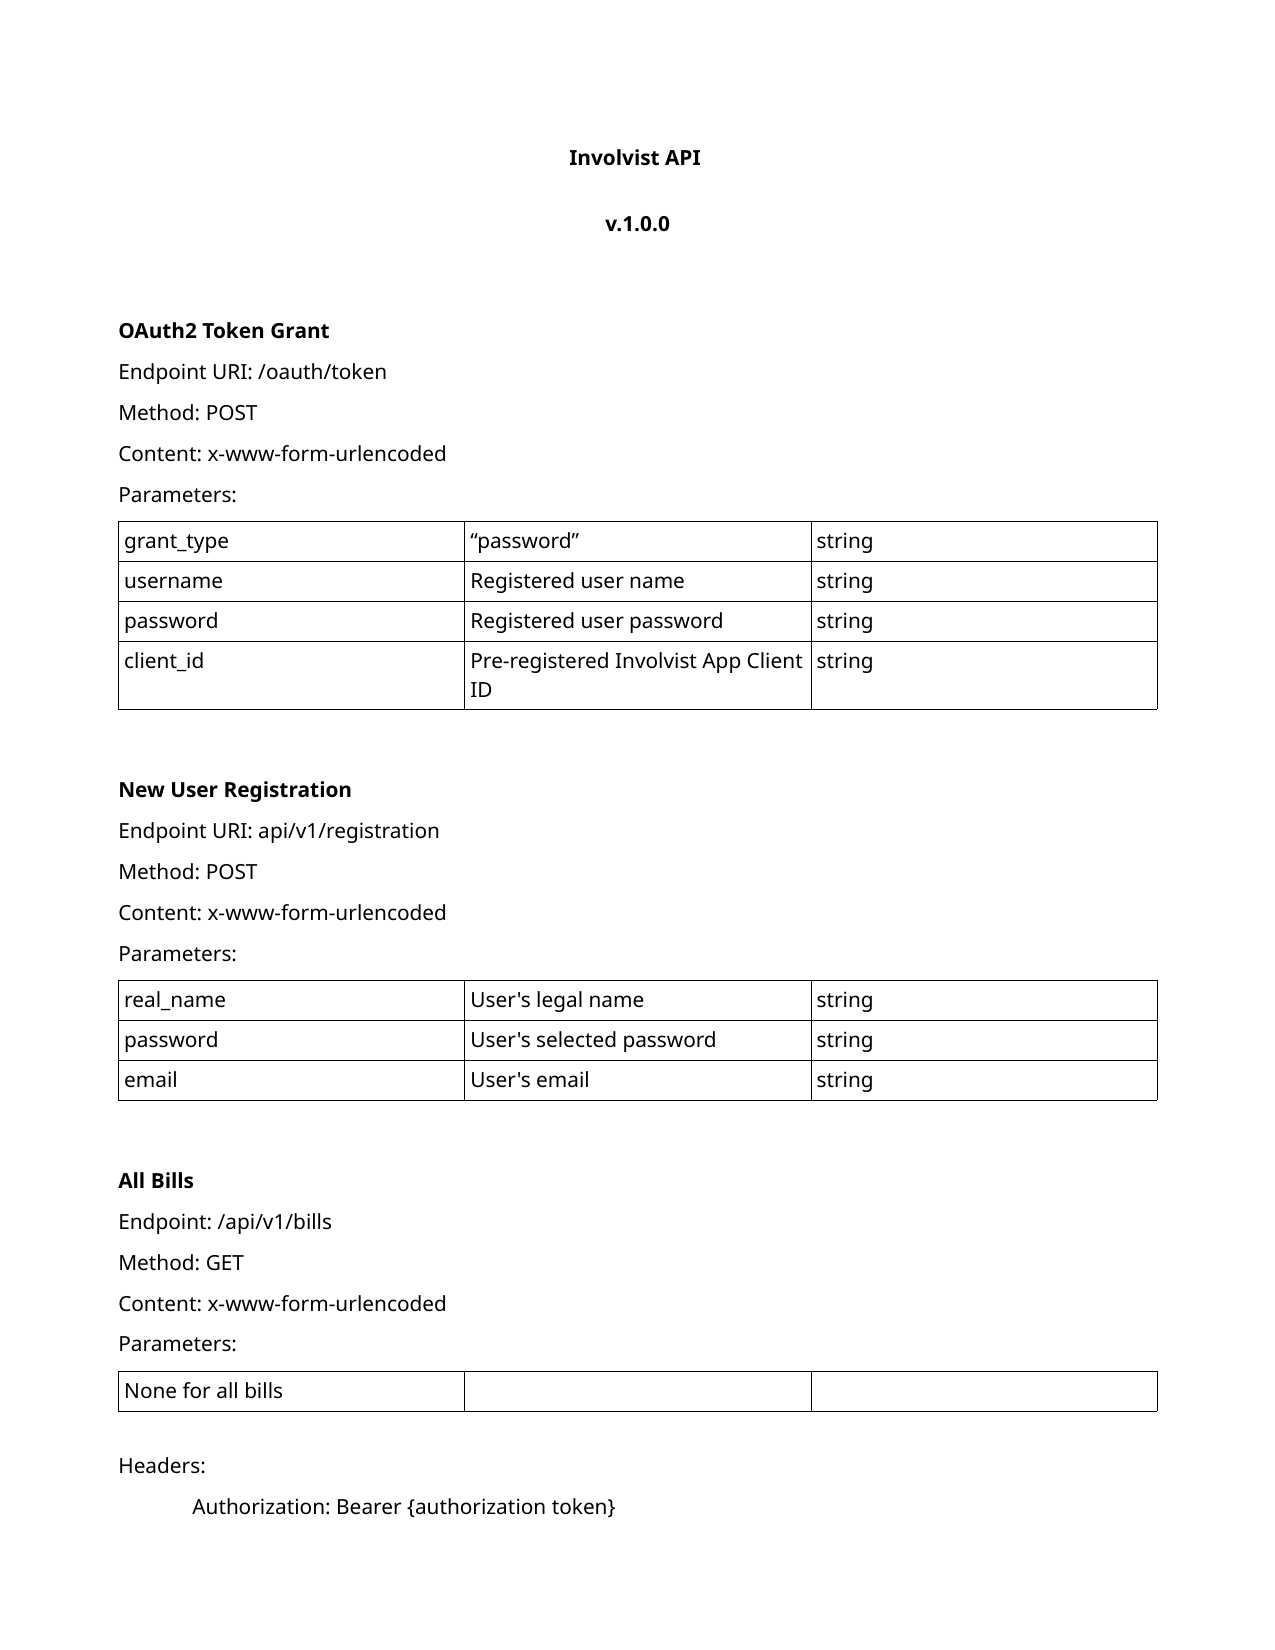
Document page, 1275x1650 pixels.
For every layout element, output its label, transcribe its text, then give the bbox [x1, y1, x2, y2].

text Content: x-www-form-urlencoded [118, 898, 1157, 926]
text Headers: [118, 1452, 1157, 1480]
subtitle All Bills [118, 1166, 1157, 1194]
table_cell User's email [465, 1061, 811, 1100]
table_header None for all bills [119, 1372, 464, 1411]
table_cell password [119, 1021, 464, 1060]
table_cell Registered user password [465, 602, 811, 641]
text Method: POST [118, 398, 1157, 426]
table_header “password” [465, 522, 811, 561]
table_cell string [812, 562, 1157, 601]
table_cell password [119, 602, 464, 641]
table_cell User's selected password [465, 1021, 811, 1060]
text Content: x-www-form-urlencoded [118, 1289, 1157, 1317]
text Parameters: [118, 480, 1157, 508]
table_header grant_type [119, 522, 464, 561]
table_cell Pre-registered Involvist App Client ID [465, 642, 811, 709]
text Endpoint URI: /oauth/token [118, 357, 1157, 385]
table_cell string [812, 1021, 1157, 1060]
table_cell string [812, 602, 1157, 641]
table_header string [812, 981, 1157, 1020]
table_header [465, 1372, 811, 1411]
subtitle New User Registration [118, 775, 1157, 803]
text Parameters: [118, 939, 1157, 967]
table_cell email [119, 1061, 464, 1100]
table_header string [812, 522, 1157, 561]
table_header User's legal name [465, 981, 811, 1020]
subtitle OAuth2 Token Grant [118, 316, 1157, 344]
table_cell username [119, 562, 464, 601]
text Content: x-www-form-urlencoded [118, 439, 1157, 467]
table_header [812, 1372, 1157, 1411]
text Endpoint: /api/v1/bills [118, 1207, 1157, 1235]
text Endpoint URI: api/v1/registration [118, 816, 1157, 844]
text Method: POST [118, 857, 1157, 885]
table_cell string [812, 1061, 1157, 1100]
table_cell string [812, 642, 1157, 709]
subtitle v.1.0.0 [118, 209, 1157, 237]
text Authorization: Bearer {authorization token} [118, 1492, 1157, 1521]
text Method: GET [118, 1248, 1157, 1276]
text Parameters: [118, 1329, 1157, 1358]
table_cell Registered user name [465, 562, 811, 601]
table_header real_name [119, 981, 464, 1020]
table_cell client_id [119, 642, 464, 709]
subtitle Involvist API [118, 143, 1157, 172]
